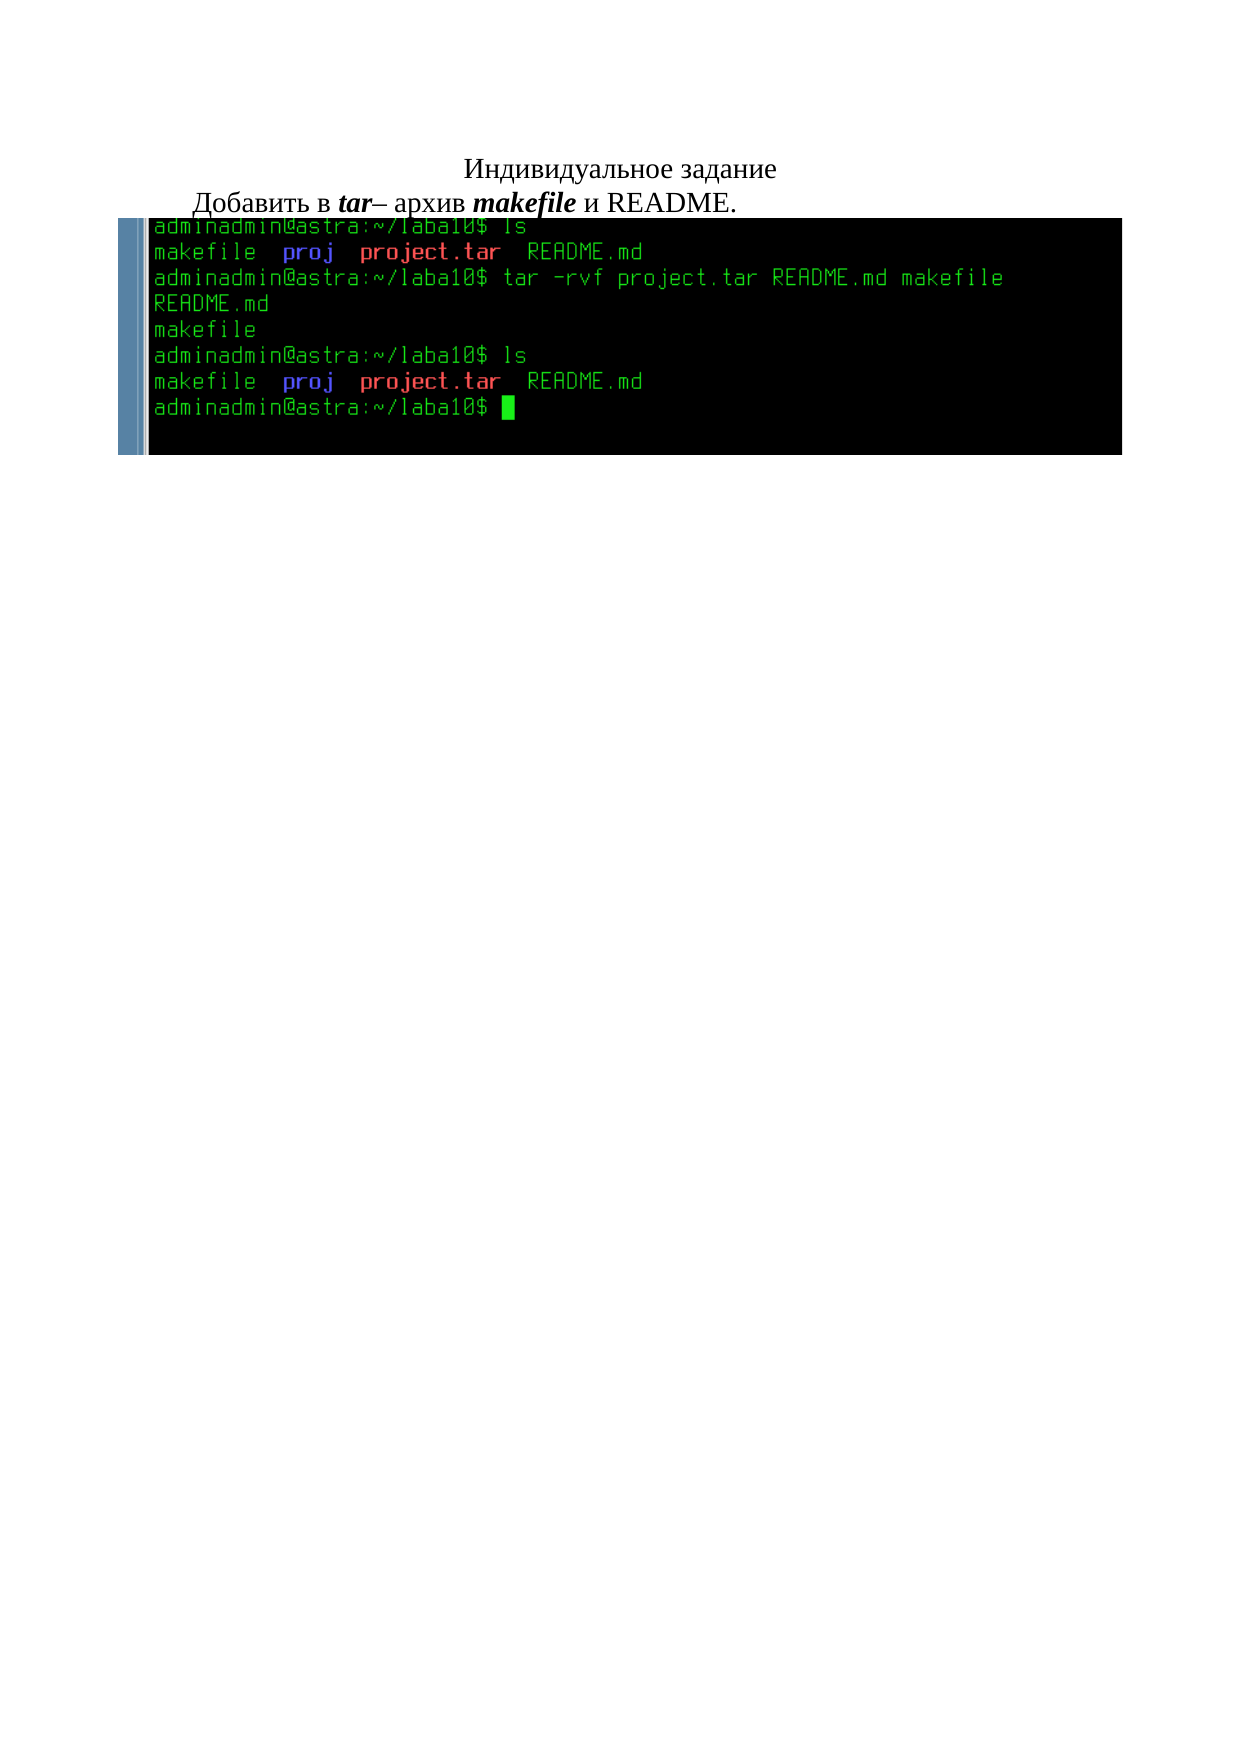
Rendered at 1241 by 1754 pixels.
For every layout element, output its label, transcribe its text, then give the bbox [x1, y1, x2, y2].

text Добавить в tar– архив makefile и README. [118, 185, 1122, 218]
text Индивидуальное задание [118, 152, 1122, 185]
